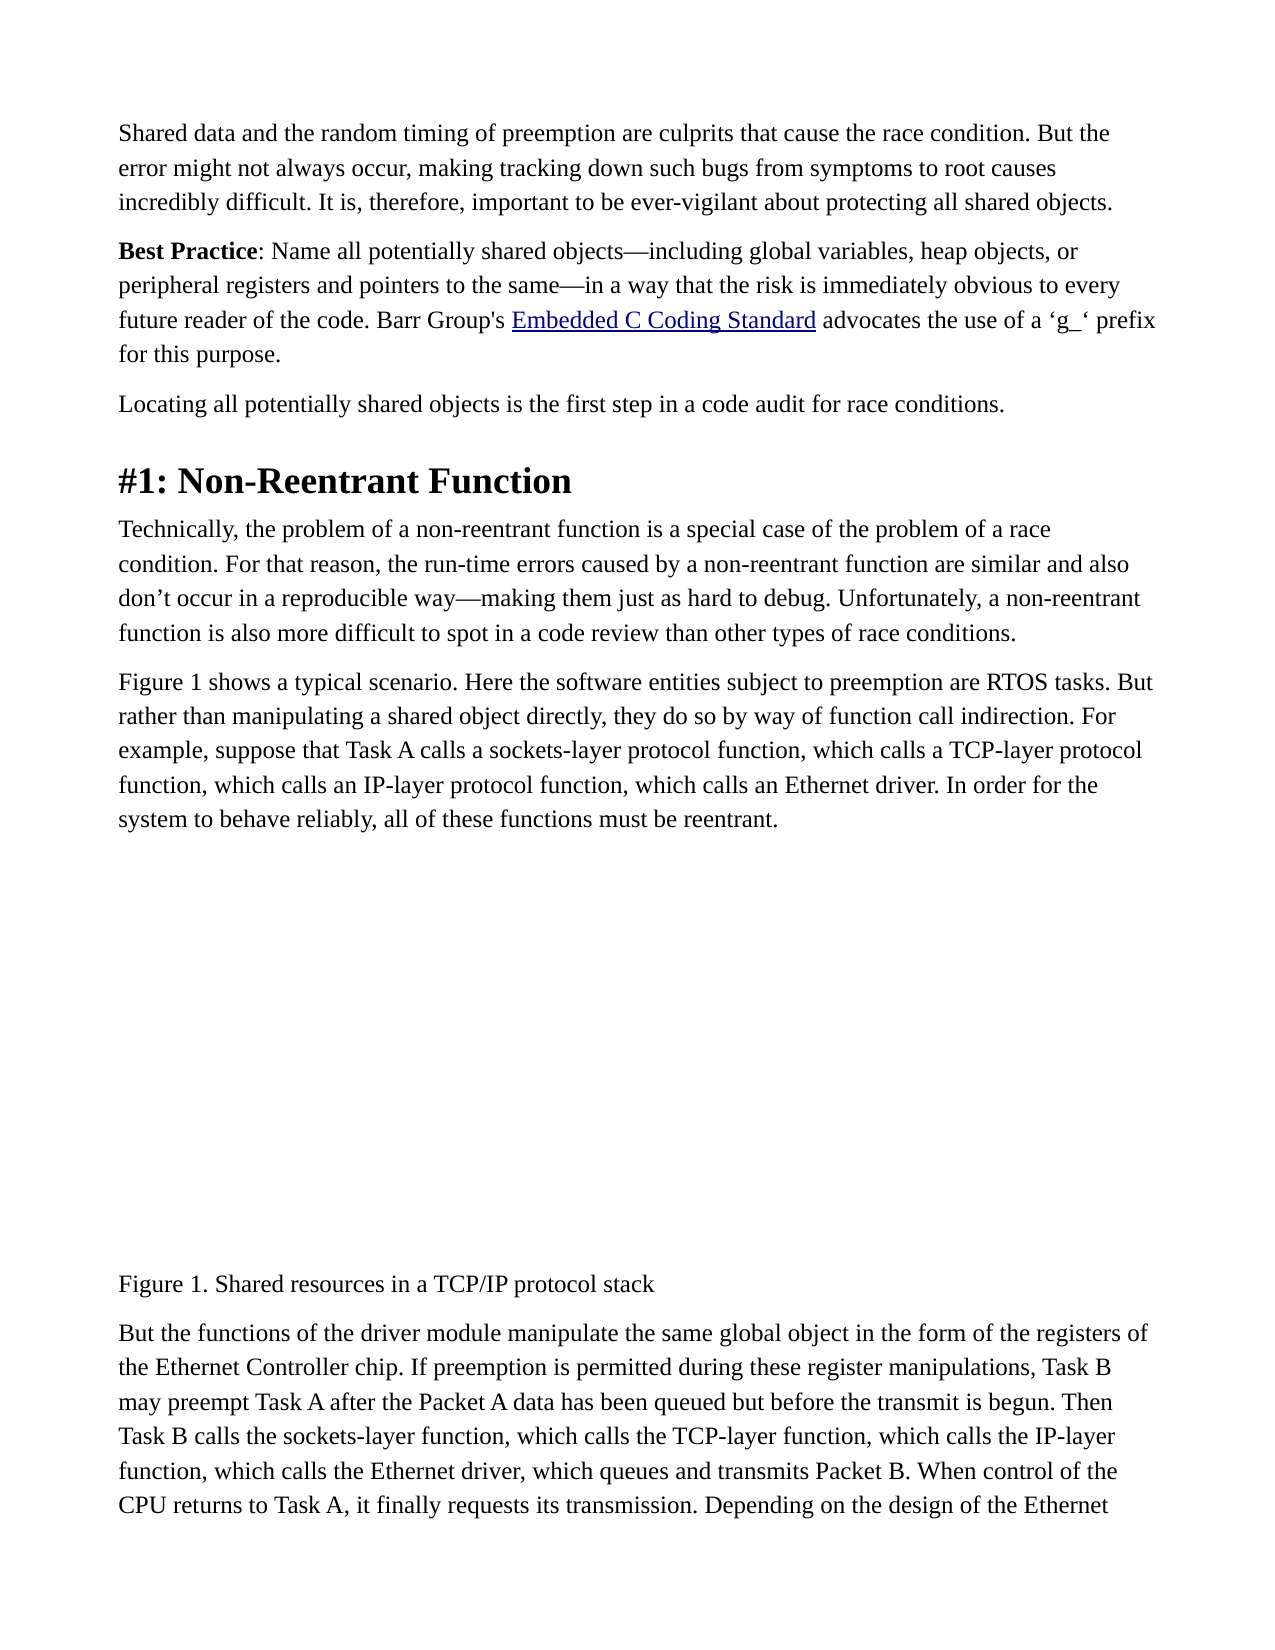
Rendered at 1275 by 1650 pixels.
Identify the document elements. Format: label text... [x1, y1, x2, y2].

text Figure 1 shows a typical scenario. Here the software entities subject to preemption are RTOS tasks. But rather than manipulating a shared object directly, they do so by way of function call indirection. For example, suppose that Task A calls a sockets-layer protocol function, which calls a TCP-layer protocol function, which calls an IP-layer protocol function, which calls an Ethernet driver. In order for the system to behave reliably, all of these functions must be reentrant. [118, 667, 1157, 833]
text Locating all potentially shared objects is the first step in a code audit for race conditions. [118, 389, 1157, 417]
text Shared data and the random timing of preemption are culprits that cause the race condition. But the error might not always occur, making tracking down such bugs from symptoms to root causes incredibly difficult. It is, therefore, important to be ever-vigilant about protecting all shared objects. [118, 118, 1157, 216]
table_header [324, 854, 951, 1269]
text But the functions of the driver module manipulate the same global object in the form of the registers of the Ethernet Controller chip. If preemption is permitted during these register manipulations, Task B may preempt Task A after the Packet A data has been queued but before the transmit is begun. Then Task B calls the sockets-layer function, which calls the TCP-layer function, which calls the IP-layer function, which calls the Ethernet driver, which queues and transmits Packet B. When control of the CPU returns to Task A, it finally requests its transmission. Depending on the design of the Ethernet [118, 1318, 1157, 1519]
subtitle #1: Non-Reentrant Function [118, 458, 1157, 502]
text Figure 1. Shared resources in a TCP/IP protocol stack [118, 1269, 1157, 1298]
text Best Practice: Name all potentially shared objects—including global variables, heap objects, or peripheral registers and pointers to the same—in a way that the risk is immediately obvious to every future reader of the code. Barr Group's Embedded C Coding Standard advocates the use of a ‘g_‘ prefix for this purpose. [118, 236, 1157, 368]
text Technically, the problem of a non-reentrant function is a special case of the problem of a race condition. For that reason, the run-time errors caused by a non-reentrant function are similar and also don’t occur in a reproducible way—making them just as hard to debug. Unfortunately, a non-reentrant function is also more difficult to spot in a code review than other types of race conditions. [118, 514, 1157, 646]
